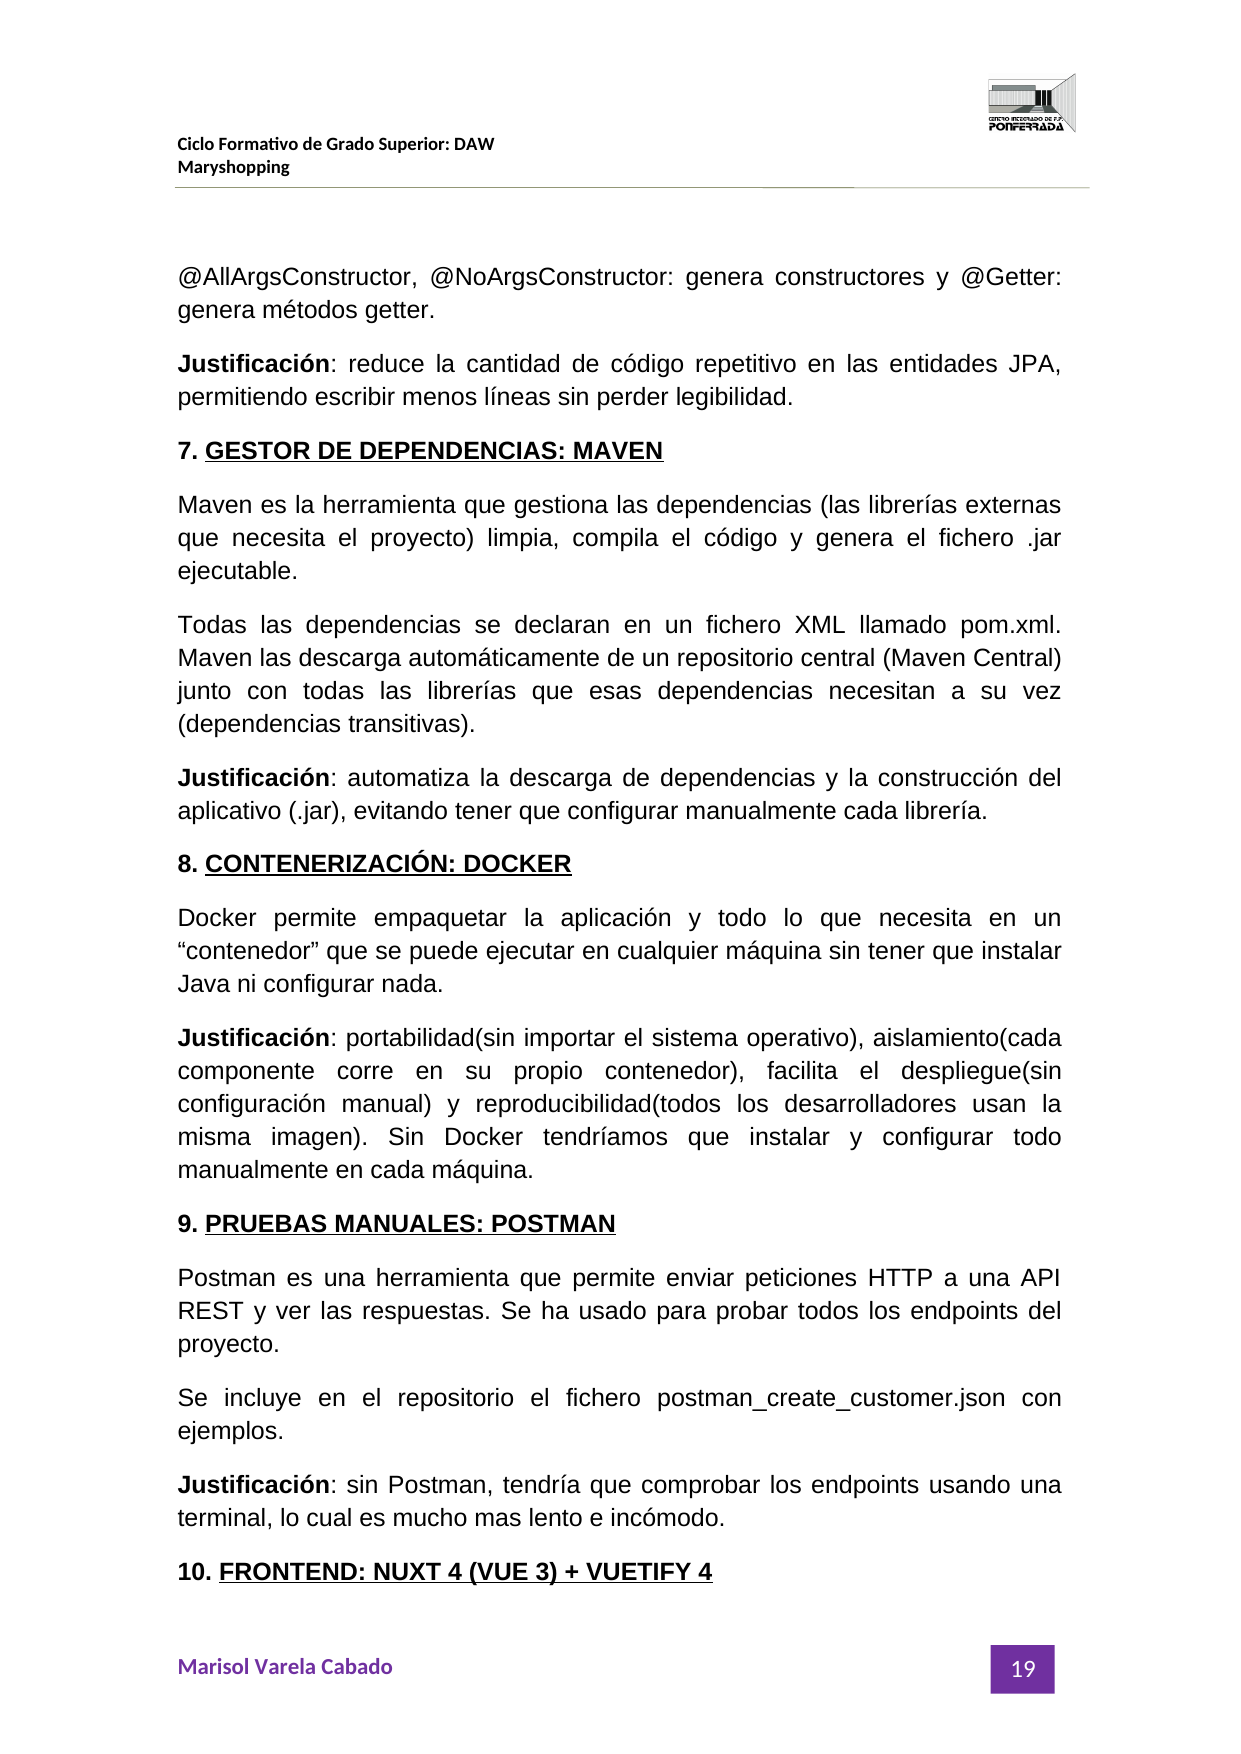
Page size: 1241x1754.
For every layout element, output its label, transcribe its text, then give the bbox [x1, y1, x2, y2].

text 7. GESTOR DE DEPENDENCIAS: MAVEN [177, 436, 1063, 465]
text 10. FRONTEND: NUXT 4 (VUE 3) + VUETIFY 4 [177, 1557, 1063, 1585]
text Justificación: portabilidad(sin importar el sistema operativo), aislamiento(cada componente corre en su propio contenedor), facilita el despliegue(sin configuración manual) y reproducibilidad(todos los desarrolladores usan la misma imagen). Sin Docker tendríamos que instalar y configurar todo manualmente en cada máquina. [177, 1023, 1063, 1184]
text Justificación: sin Postman, tendría que comprobar los endpoints usando una terminal, lo cual es mucho mas lento e incómodo. [177, 1470, 1063, 1532]
text Maven es la herramienta que gestiona las dependencias (las librerías externas que necesita el proyecto) limpia, compila el código y genera el fichero .jar ejecutable. [177, 490, 1063, 584]
text @AllArgsConstructor, @NoArgsConstructor: genera constructores y @Getter: genera métodos getter. [177, 262, 1063, 324]
text Justificación: automatiza la descarga de dependencias y la construcción del aplicativo (.jar), evitando tener que configurar manualmente cada librería. [177, 763, 1063, 824]
text 8. CONTENERIZACIÓN: DOCKER [177, 849, 1063, 878]
text Postman es una herramienta que permite enviar peticiones HTTP a una API REST y ver las respuestas. Se ha usado para probar todos los endpoints del proyecto. [177, 1263, 1063, 1358]
text 9. PRUEBAS MANUALES: POSTMAN [177, 1209, 1063, 1238]
text Se incluye en el repositorio el fichero postman_create_customer.json con ejemplos. [177, 1383, 1063, 1445]
text Todas las dependencias se declaran en un fichero XML llamado pom.xml. Maven las descarga automáticamente de un repositorio central (Maven Central) junto con todas las librerías que esas dependencias necesitan a su vez (dependencias transitivas). [177, 610, 1063, 737]
text Docker permite empaquetar la aplicación y todo lo que necesita en un “contenedor” que se puede ejecutar en cualquier máquina sin tener que instalar Java ni configurar nada. [177, 903, 1063, 998]
text Justificación: reduce la cantidad de código repetitivo en las entidades JPA, permitiendo escribir menos líneas sin perder legibilidad. [177, 349, 1063, 411]
